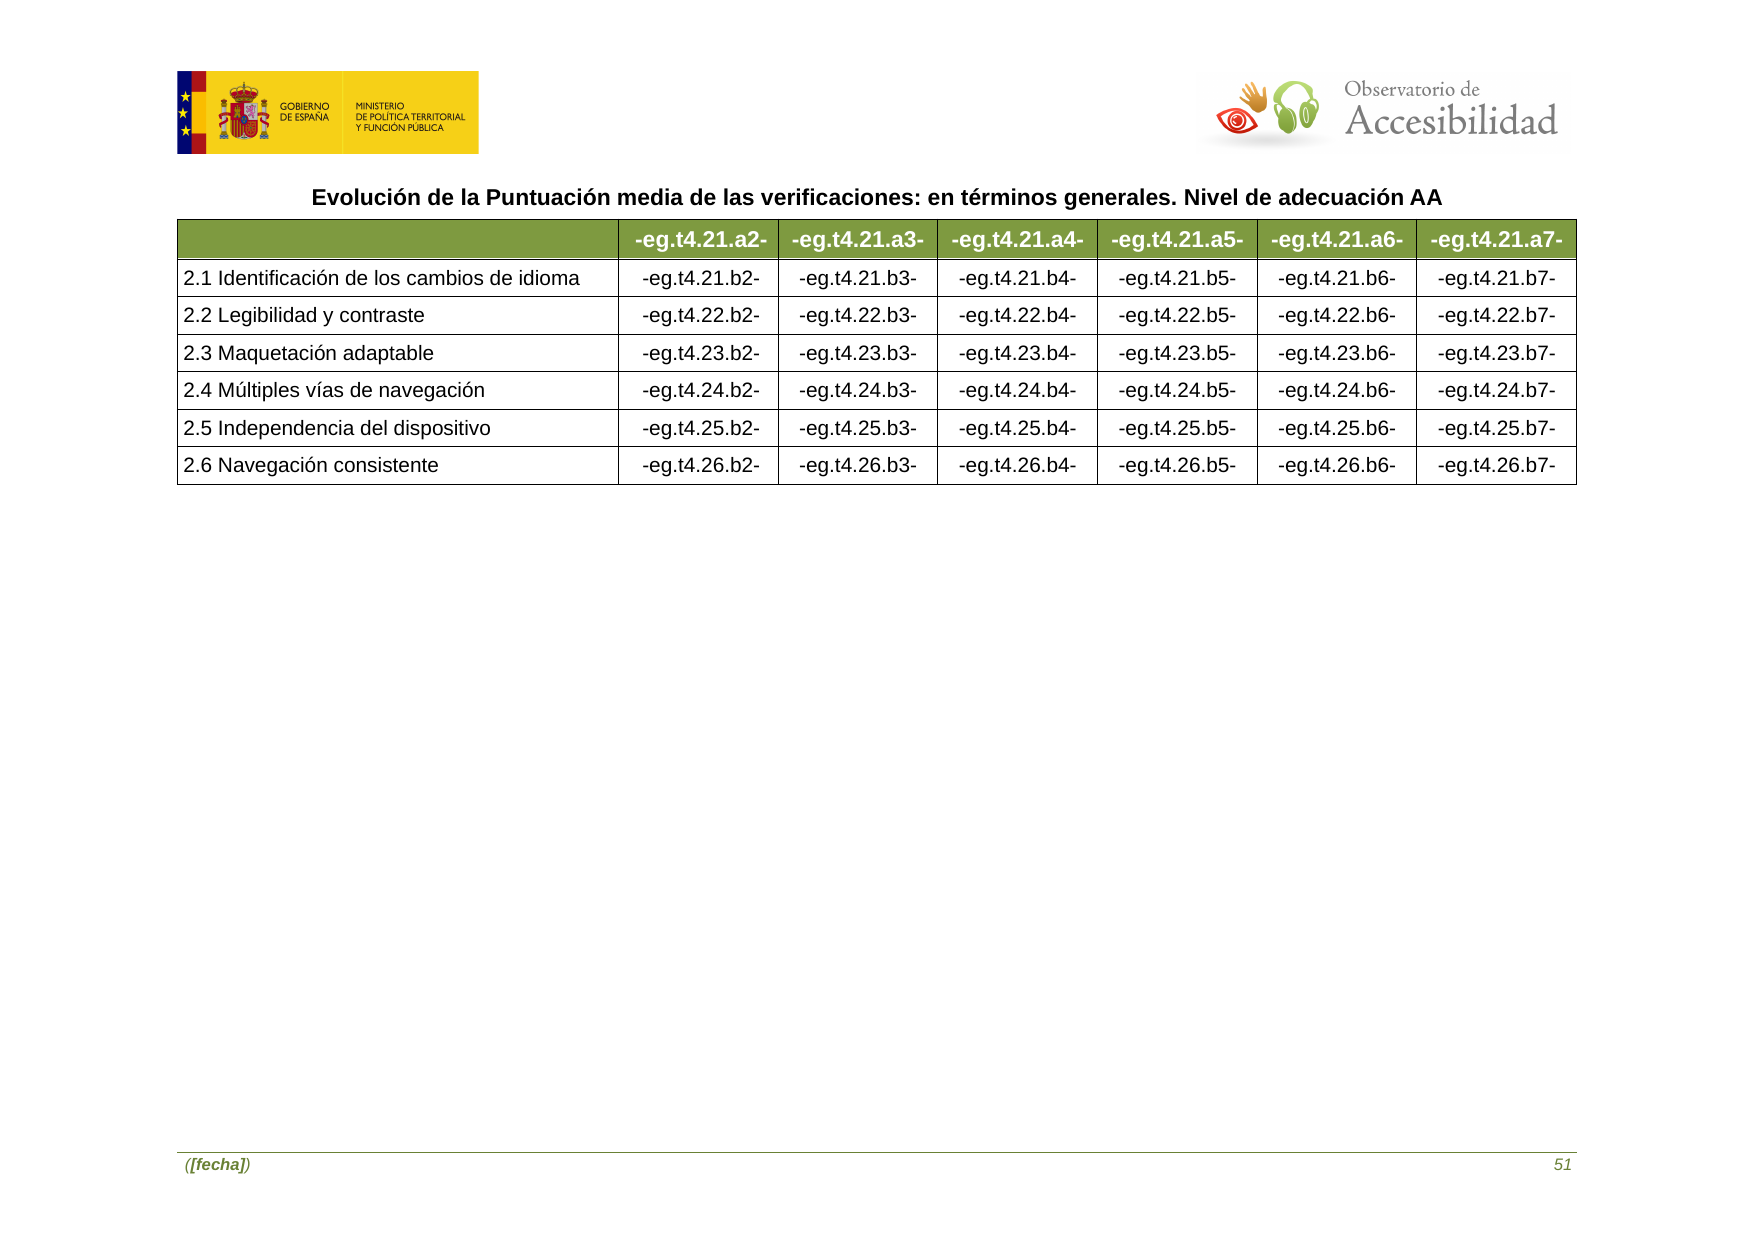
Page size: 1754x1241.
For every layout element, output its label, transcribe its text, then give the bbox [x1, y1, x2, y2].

table_cell 2.2 Legibilidad y contraste [178, 297, 618, 333]
table_cell -eg.t4.26.b6- [1258, 447, 1416, 483]
table_cell -eg.t4.21.b3- [779, 260, 937, 296]
table_cell 2.1 Identificación de los cambios de idioma [178, 260, 618, 296]
table_header -eg.t4.21.a2- [619, 220, 778, 258]
table_cell -eg.t4.25.b7- [1417, 410, 1576, 446]
table_cell -eg.t4.26.b7- [1417, 447, 1576, 483]
table_cell -eg.t4.26.b5- [1098, 447, 1257, 483]
table_cell -eg.t4.21.b2- [619, 260, 778, 296]
table_cell -eg.t4.21.b5- [1098, 260, 1257, 296]
table_cell -eg.t4.25.b3- [779, 410, 937, 446]
picture [1196, 72, 1572, 154]
table_cell -eg.t4.24.b4- [938, 372, 1097, 408]
table_cell -eg.t4.24.b2- [619, 372, 778, 408]
table_cell -eg.t4.22.b5- [1098, 297, 1257, 333]
table_header -eg.t4.21.a3- [779, 220, 937, 258]
table_cell -eg.t4.23.b4- [938, 335, 1097, 371]
table_cell 2.6 Navegación consistente [178, 447, 618, 483]
table_cell 2.4 Múltiples vías de navegación [178, 372, 618, 408]
table_cell -eg.t4.23.b6- [1258, 335, 1416, 371]
table_cell -eg.t4.23.b3- [779, 335, 937, 371]
table_cell -eg.t4.22.b4- [938, 297, 1097, 333]
table_cell -eg.t4.22.b7- [1417, 297, 1576, 333]
table_cell -eg.t4.21.b7- [1417, 260, 1576, 296]
table_cell 2.5 Independencia del dispositivo [178, 410, 618, 446]
table_cell -eg.t4.22.b6- [1258, 297, 1416, 333]
table_cell -eg.t4.24.b6- [1258, 372, 1416, 408]
table_cell -eg.t4.22.b2- [619, 297, 778, 333]
table_cell -eg.t4.22.b3- [779, 297, 937, 333]
table_cell -eg.t4.21.b6- [1258, 260, 1416, 296]
table_header -eg.t4.21.a5- [1098, 220, 1257, 258]
table_cell -eg.t4.25.b6- [1258, 410, 1416, 446]
table_cell -eg.t4.25.b5- [1098, 410, 1257, 446]
table_cell 2.3 Maquetación adaptable [178, 335, 618, 371]
table_cell -eg.t4.23.b7- [1417, 335, 1576, 371]
table_header -eg.t4.21.a7- [1417, 220, 1576, 258]
table_cell -eg.t4.21.b4- [938, 260, 1097, 296]
table_cell -eg.t4.26.b4- [938, 447, 1097, 483]
table_cell -eg.t4.24.b3- [779, 372, 937, 408]
table_cell -eg.t4.26.b2- [619, 447, 778, 483]
table_cell -eg.t4.24.b5- [1098, 372, 1257, 408]
table_header -eg.t4.21.a6- [1258, 220, 1416, 258]
table_cell -eg.t4.24.b7- [1417, 372, 1576, 408]
picture [177, 71, 479, 154]
table_header [178, 220, 618, 258]
table_cell -eg.t4.25.b2- [619, 410, 778, 446]
table_cell -eg.t4.25.b4- [938, 410, 1097, 446]
table_cell -eg.t4.26.b3- [779, 447, 937, 483]
table_cell -eg.t4.23.b5- [1098, 335, 1257, 371]
text Evolución de la Puntuación media de las verificaciones: en términos generales. Nivel de adecuación AA [177, 184, 1577, 211]
table_header -eg.t4.21.a4- [938, 220, 1097, 258]
table_cell -eg.t4.23.b2- [619, 335, 778, 371]
